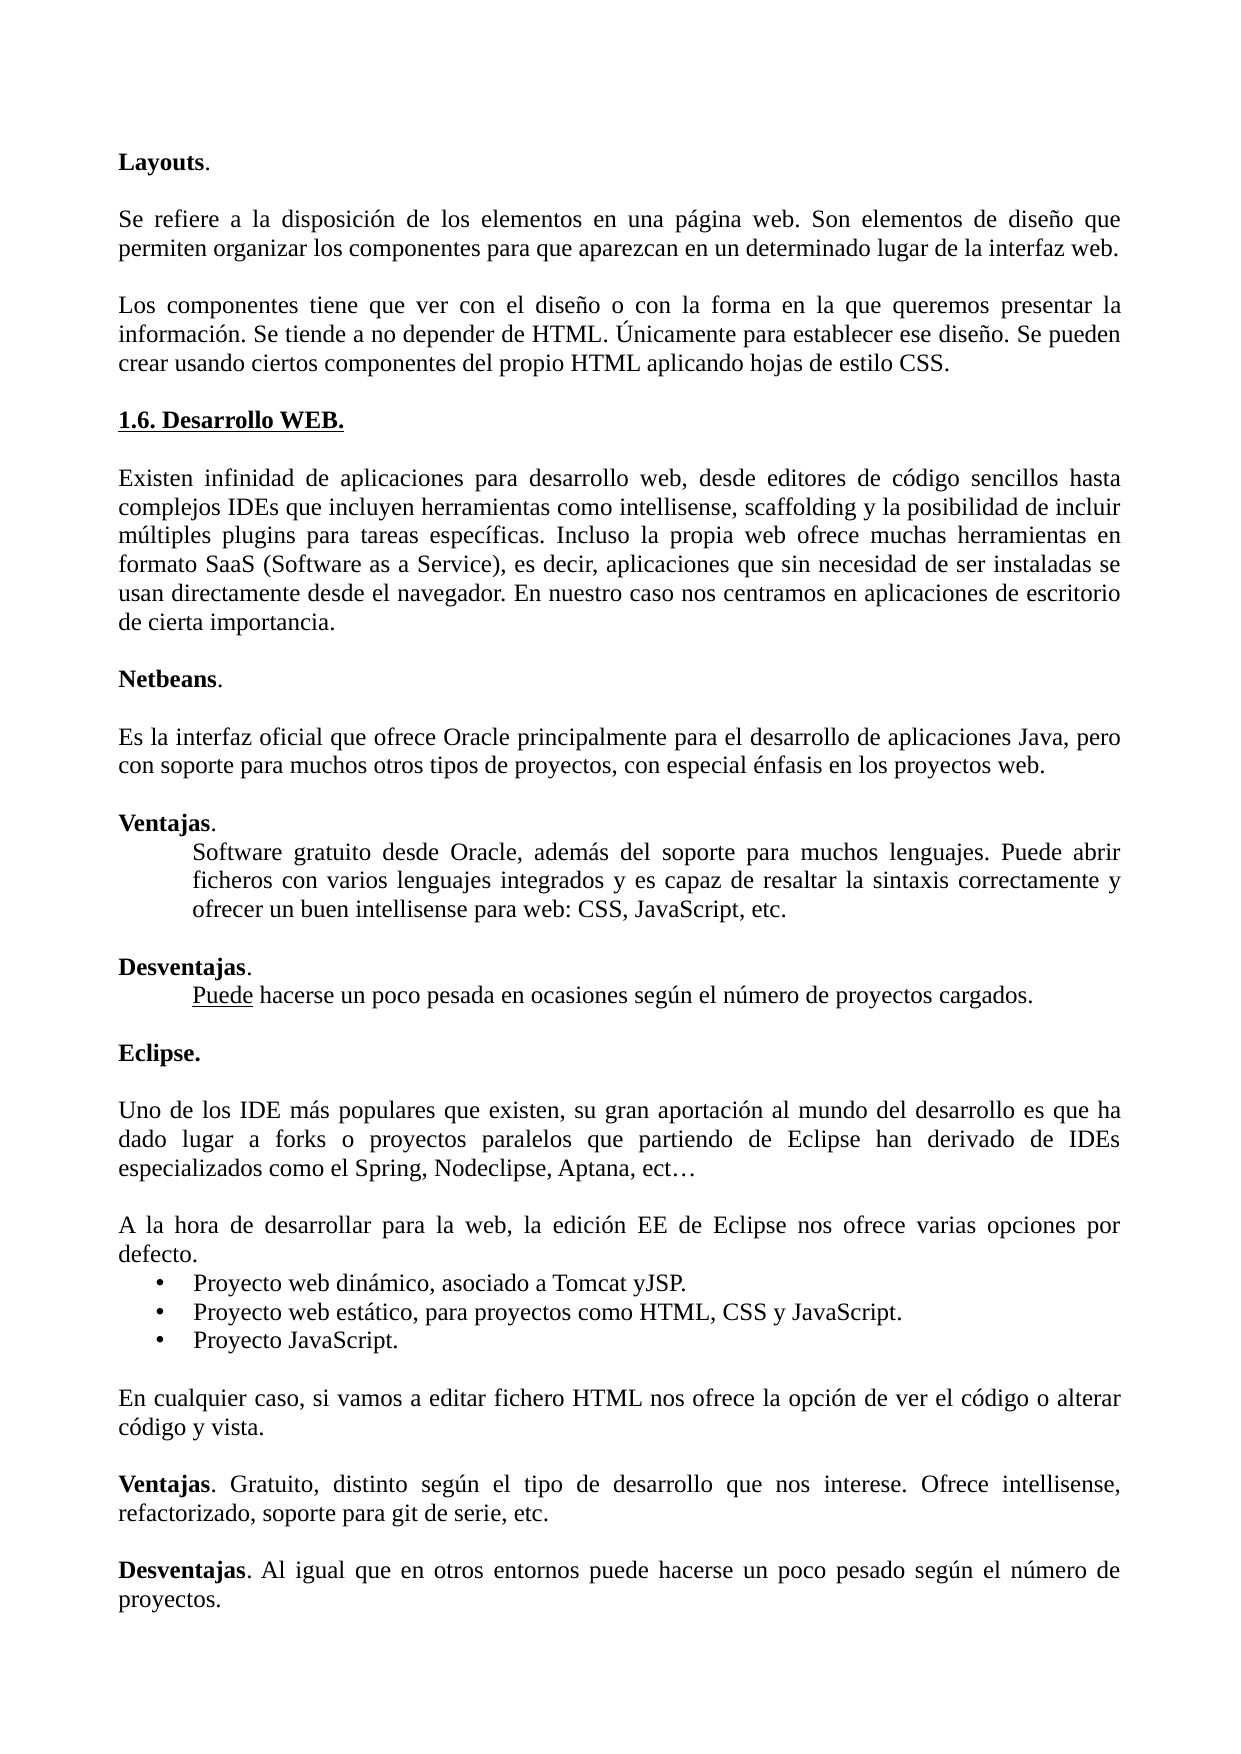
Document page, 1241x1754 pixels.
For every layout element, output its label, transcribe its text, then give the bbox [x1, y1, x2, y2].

text Layouts. [118, 147, 1122, 176]
text Existen infinidad de aplicaciones para desarrollo web, desde editores de código sencillos hasta complejos IDEs que incluyen herramientas como intellisense, scaffolding y la posibilidad de incluir múltiples plugins para tareas específicas. Incluso la propia web ofrece muchas herramientas en formato SaaS (Software as a Service), es decir, aplicaciones que sin necesidad de ser instaladas se usan directamente desde el navegador. En nuestro caso nos centramos en aplicaciones de escritorio de cierta importancia. [118, 463, 1122, 636]
text Puede hacerse un poco pesada en ocasiones según el número de proyectos cargados. [192, 981, 1122, 1009]
text Ventajas. [118, 808, 1122, 837]
list Proyecto web dinámico, asociado a Tomcat yJSP. [156, 1268, 1122, 1297]
text A la hora de desarrollar para la web, la edición EE de Eclipse nos ofrece varias opciones por defecto. [118, 1211, 1122, 1268]
text Desventajas. Al igual que en otros entornos puede hacerse un poco pesado según el número de proyectos. [118, 1556, 1122, 1613]
text Ventajas. Gratuito, distinto según el tipo de desarrollo que nos interese. Ofrece intellisense, refactorizado, soporte para git de serie, etc. [118, 1469, 1122, 1527]
list Proyecto JavaScript. [156, 1326, 1122, 1354]
text Desventajas. [118, 952, 1122, 981]
text Los componentes tiene que ver con el diseño o con la forma en la que queremos presentar la información. Se tiende a no depender de HTML. Únicamente para establecer ese diseño. Se pueden crear usando ciertos componentes del propio HTML aplicando hojas de estilo CSS. [118, 291, 1122, 377]
text Netbeans. [118, 664, 1122, 693]
list Proyecto web estático, para proyectos como HTML, CSS y JavaScript. [156, 1297, 1122, 1326]
text 1.6. Desarrollo WEB. [118, 406, 1122, 434]
text Se refiere a la disposición de los elementos en una página web. Son elementos de diseño que permiten organizar los componentes para que aparezcan en un determinado lugar de la interfaz web. [118, 204, 1122, 262]
text Uno de los IDE más populares que existen, su gran aportación al mundo del desarrollo es que ha dado lugar a forks o proyectos paralelos que partiendo de Eclipse han derivado de IDEs especializados como el Spring, Nodeclipse, Aptana, ect… [118, 1096, 1122, 1182]
text Software gratuito desde Oracle, además del soporte para muchos lenguajes. Puede abrir ficheros con varios lenguajes integrados y es capaz de resaltar la sintaxis correctamente y ofrecer un buen intellisense para web: CSS, JavaScript, etc. [192, 837, 1122, 923]
text Es la interfaz oficial que ofrece Oracle principalmente para el desarrollo de aplicaciones Java, pero con soporte para muchos otros tipos de proyectos, con especial énfasis en los proyectos web. [118, 722, 1122, 779]
text Eclipse. [118, 1038, 1122, 1067]
text En cualquier caso, si vamos a editar fichero HTML nos ofrece la opción de ver el código o alterar código y vista. [118, 1383, 1122, 1441]
